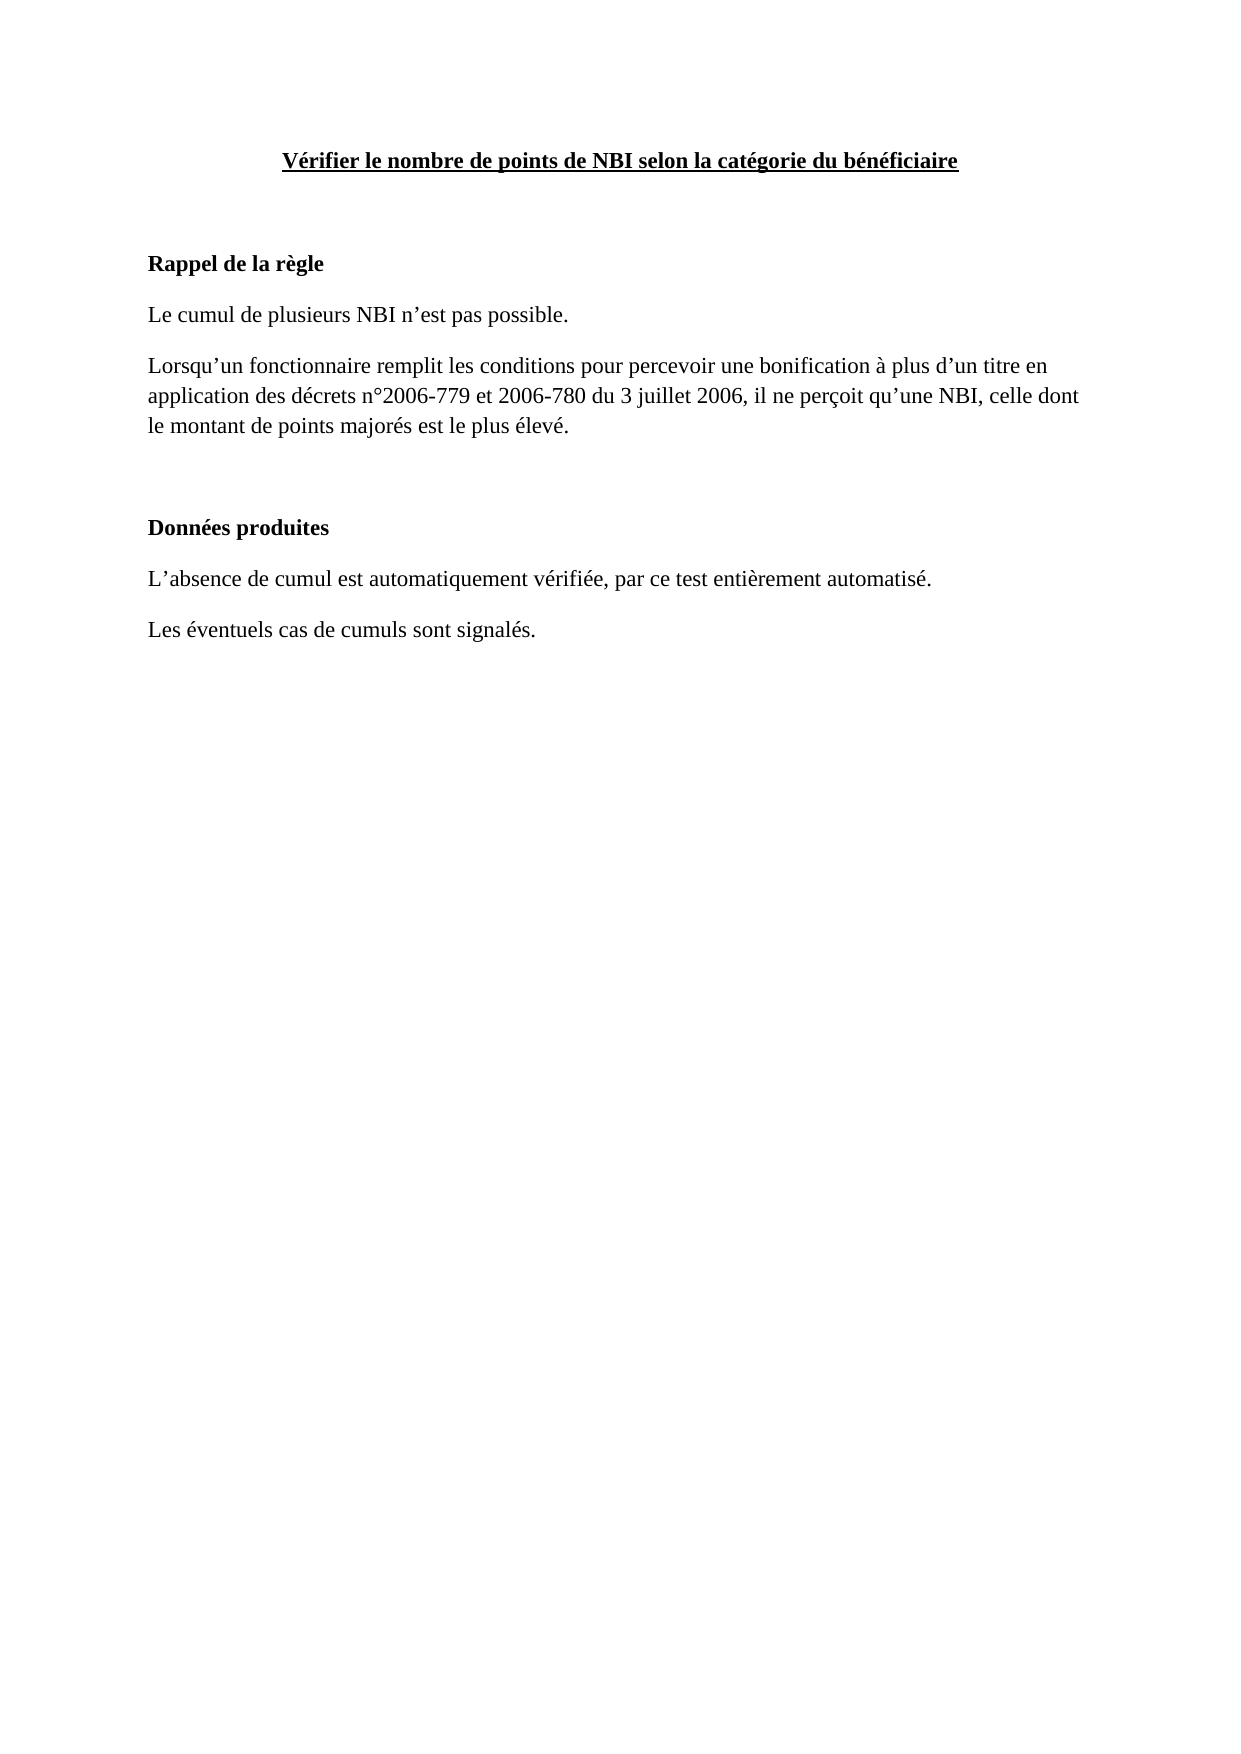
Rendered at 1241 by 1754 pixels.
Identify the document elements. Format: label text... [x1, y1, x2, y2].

text Rappel de la règle [148, 250, 1093, 276]
text Vérifier le nombre de points de NBI selon la catégorie du bénéficiaire [148, 148, 1093, 174]
text Données produites [148, 514, 1093, 541]
text Le cumul de plusieurs NBI n’est pas possible. [148, 301, 1093, 327]
text Les éventuels cas de cumuls sont signalés. [148, 616, 1093, 643]
text L’absence de cumul est automatiquement vérifiée, par ce test entièrement automatisé. [148, 565, 1093, 592]
text Lorsqu’un fonctionnaire remplit les conditions pour percevoir une bonification à plus d’un titre en application des décrets n°2006-779 et 2006-780 du 3 juillet 2006, il ne perçoit qu’une NBI, celle dont le montant de points majorés est le plus élevé. [148, 352, 1093, 438]
